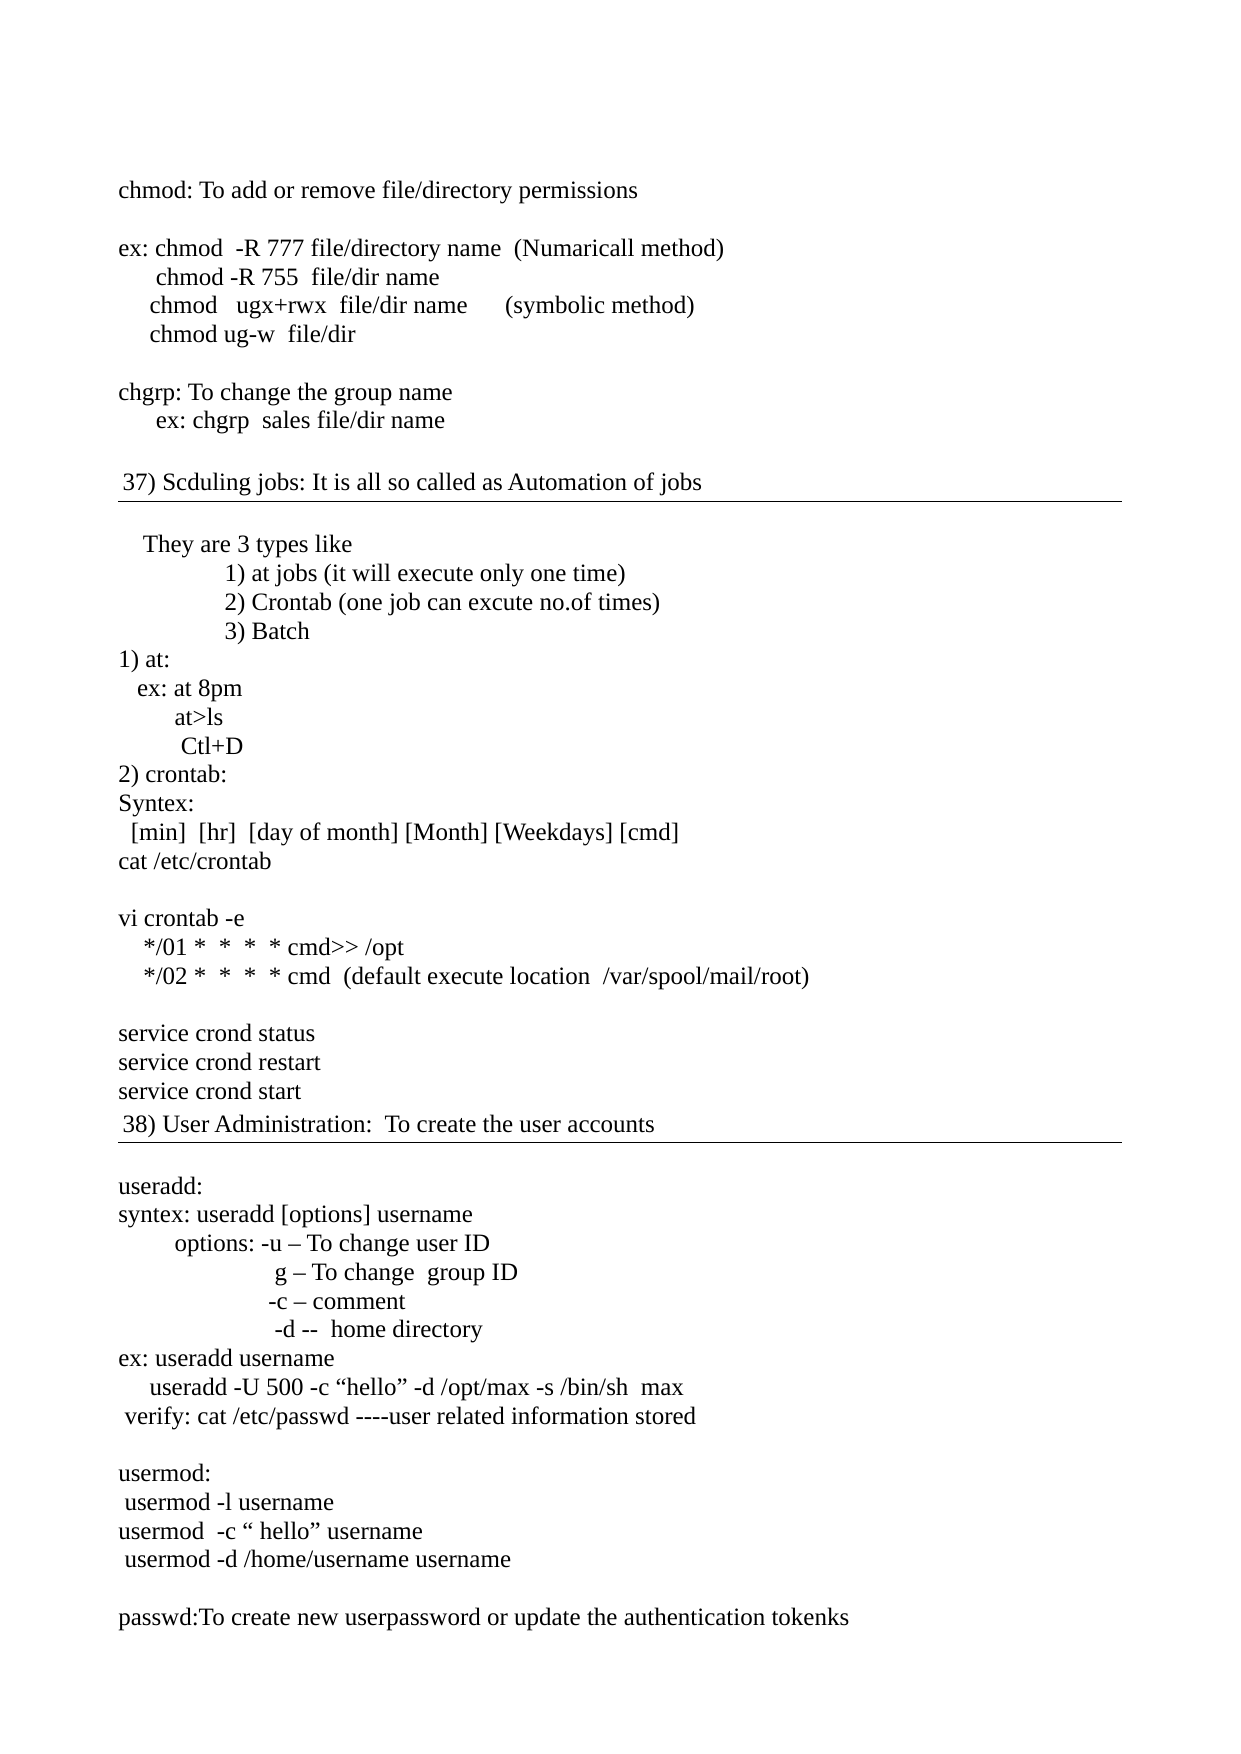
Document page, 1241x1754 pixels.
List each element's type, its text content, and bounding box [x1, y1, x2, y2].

text 1) at: [118, 644, 1122, 673]
text ex: useradd username [118, 1343, 1122, 1372]
text Ctl+D [118, 731, 1122, 759]
text 37) Scduling jobs: It is all so called as Automation of jobs [118, 463, 1122, 501]
text ex: chmod -R 777 file/directory name (Numaricall method) [118, 233, 1122, 262]
text ex: at 8pm [118, 673, 1122, 702]
text They are 3 types like [118, 529, 1122, 558]
text at>ls [118, 702, 1122, 731]
text */02 * * * * cmd (default execute location /var/spool/mail/root) [118, 961, 1122, 989]
text Syntex: [118, 788, 1122, 817]
text usermod -c “ hello” username [118, 1516, 1122, 1544]
text vi crontab -e [118, 903, 1122, 932]
text passwd:To create new userpassword or update the authentication tokenks [118, 1602, 1122, 1631]
text service crond restart [118, 1047, 1122, 1076]
text -d -- home directory [118, 1314, 1122, 1343]
text chmod ug-w file/dir [118, 319, 1122, 348]
text 2) Crontab (one job can excute no.of times) [118, 587, 1122, 616]
text 38) User Administration: To create the user accounts [118, 1104, 1122, 1142]
text syntex: useradd [options] username [118, 1199, 1122, 1228]
text options: -u – To change user ID [118, 1228, 1122, 1257]
text useradd -U 500 -c “hello” -d /opt/max -s /bin/sh max [118, 1372, 1122, 1401]
text usermod: [118, 1458, 1122, 1487]
text chmod ugx+rwx file/dir name (symbolic method) [118, 291, 1122, 319]
text [min] [hr] [day of month] [Month] [Weekdays] [cmd] [118, 817, 1122, 846]
text cat /etc/crontab [118, 846, 1122, 874]
text g – To change group ID [118, 1257, 1122, 1286]
text verify: cat /etc/passwd ----user related information stored [118, 1401, 1122, 1429]
text service crond status [118, 1018, 1122, 1047]
text chmod -R 755 file/dir name [118, 262, 1122, 291]
text usermod -l username [118, 1487, 1122, 1516]
text 2) crontab: [118, 759, 1122, 788]
text service crond start [118, 1076, 1122, 1104]
text useradd: [118, 1171, 1122, 1199]
text chgrp: To change the group name [118, 377, 1122, 406]
text usermod -d /home/username username [118, 1544, 1122, 1573]
text -c – comment [118, 1286, 1122, 1314]
text 3) Batch [118, 616, 1122, 644]
text chmod: To add or remove file/directory permissions [118, 176, 1122, 204]
text */01 * * * * cmd>> /opt [118, 932, 1122, 961]
text ex: chgrp sales file/dir name [118, 406, 1122, 434]
text 1) at jobs (it will execute only one time) [118, 558, 1122, 587]
